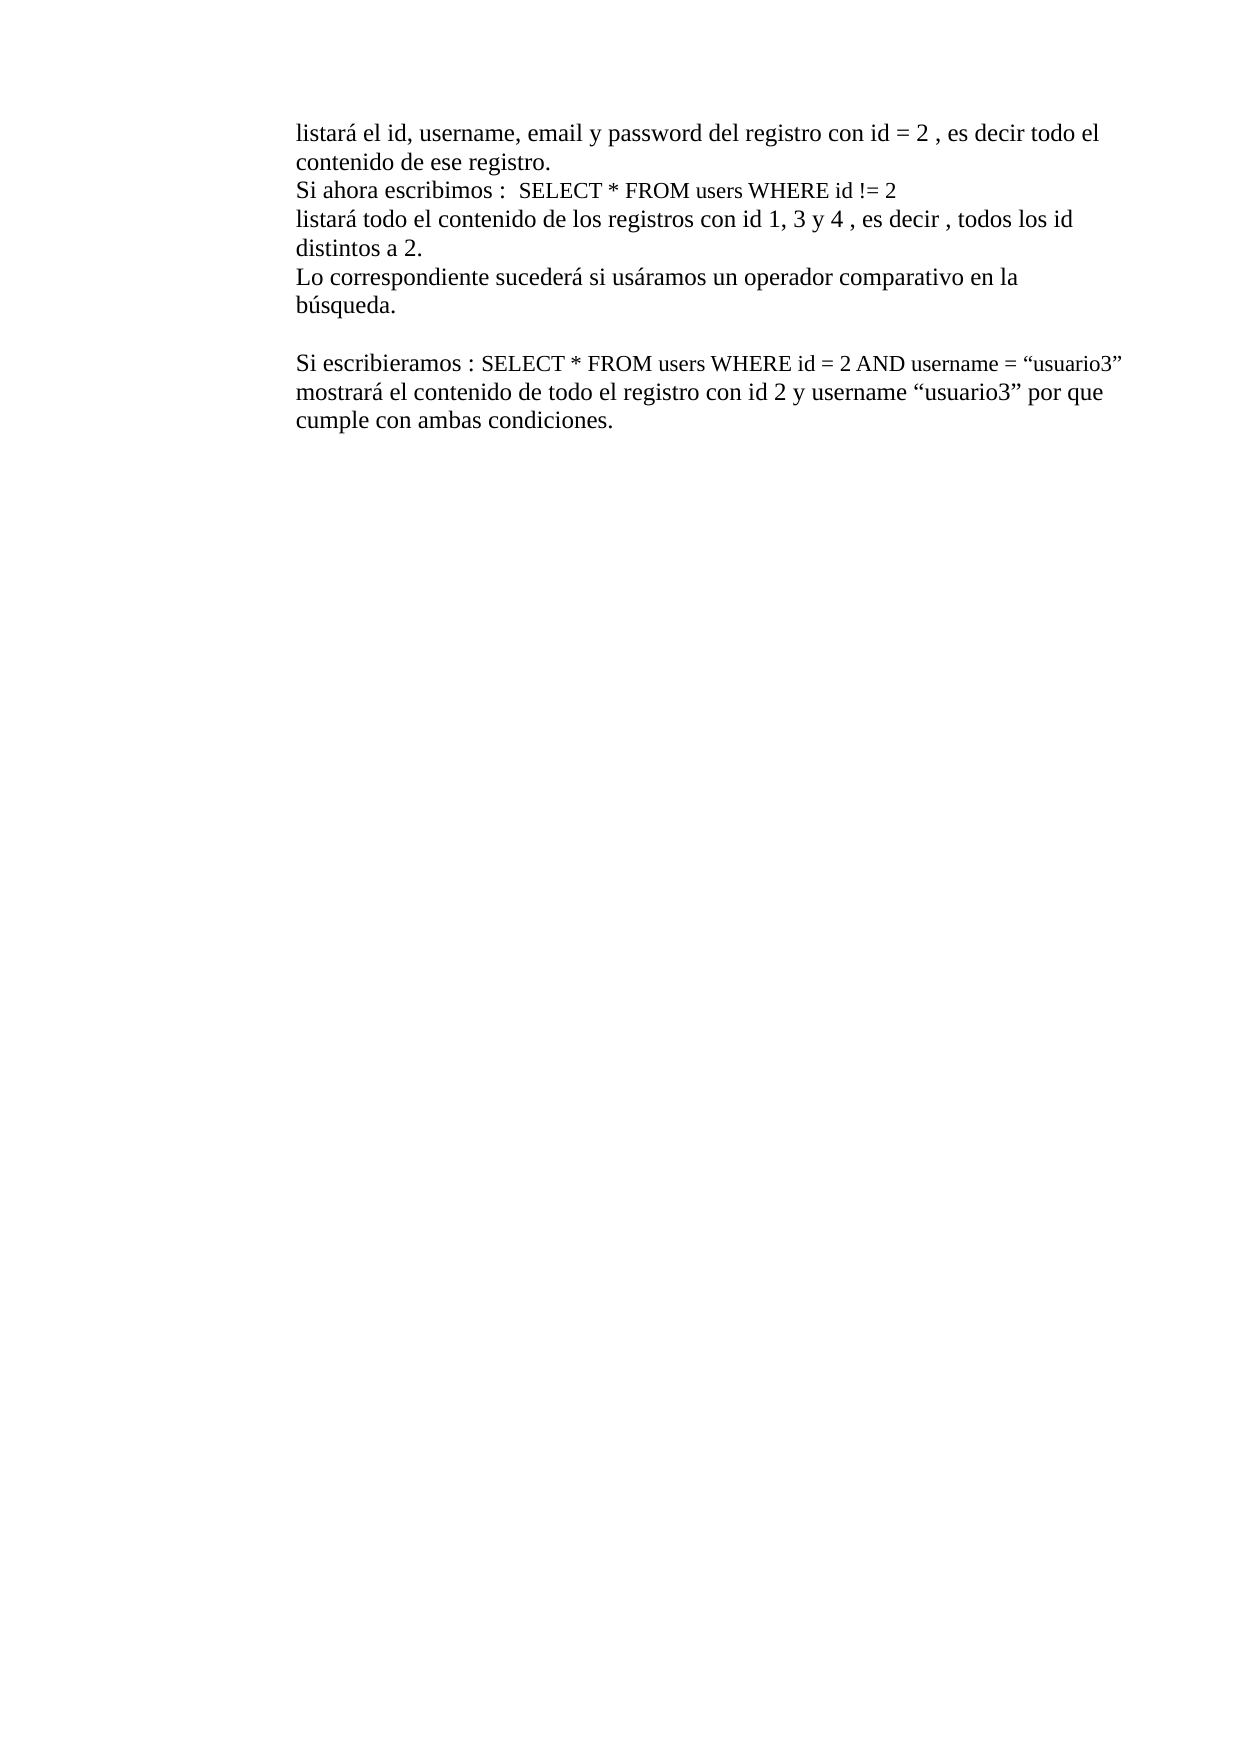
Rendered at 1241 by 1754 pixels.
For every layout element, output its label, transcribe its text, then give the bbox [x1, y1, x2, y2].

text listará el id, username, email y password del registro con id = 2 , es decir todo el contenido de ese registro. [296, 118, 1123, 176]
text Si escribieramos : SELECT * FROM users WHERE id = 2 AND username = “usuario3” [296, 348, 1123, 377]
text mostrará el contenido de todo el registro con id 2 y username “usuario3” por que cumple con ambas condiciones. [296, 377, 1123, 434]
text listará todo el contenido de los registros con id 1, 3 y 4 , es decir , todos los id distintos a 2. [296, 204, 1123, 262]
text Si ahora escribimos : SELECT * FROM users WHERE id != 2 [296, 176, 1123, 204]
text Lo correspondiente sucederá si usáramos un operador comparativo en la búsqueda. [296, 262, 1123, 319]
